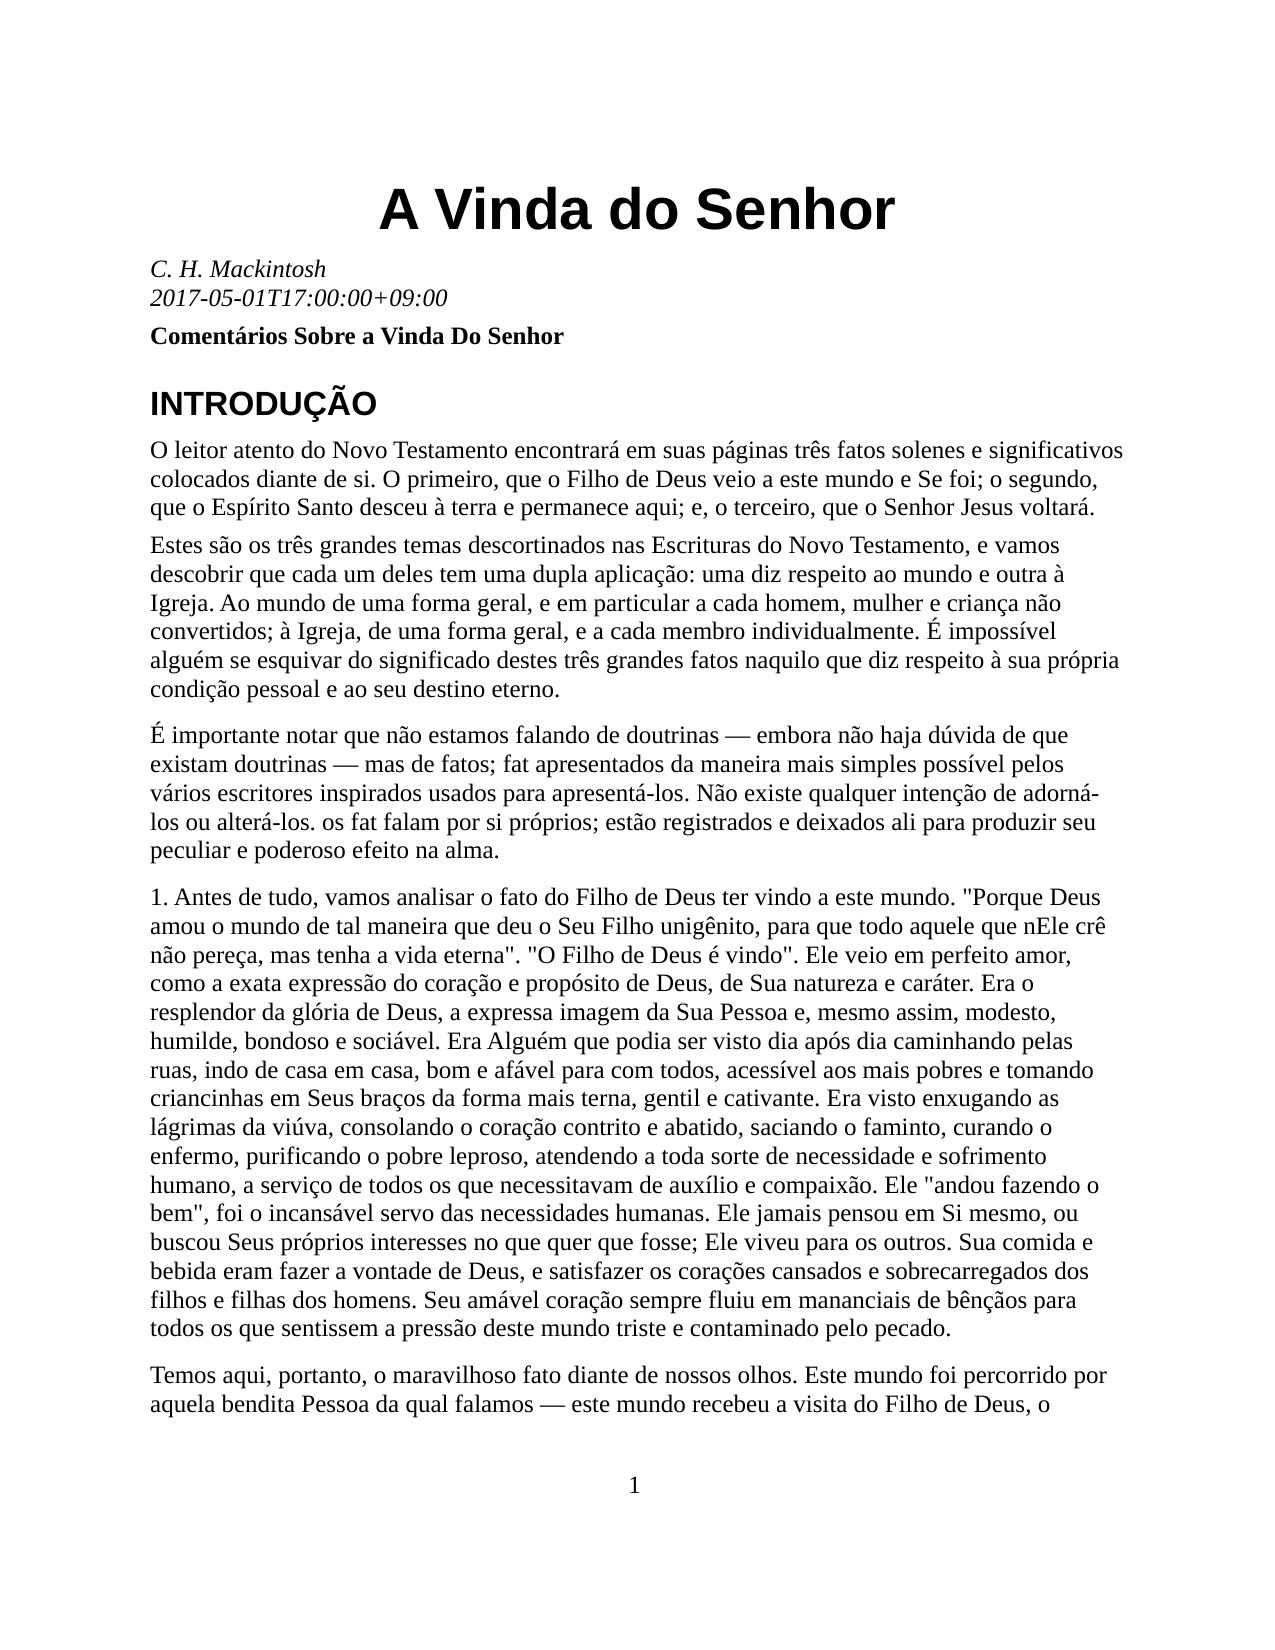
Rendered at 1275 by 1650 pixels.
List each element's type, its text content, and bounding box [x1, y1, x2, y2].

text Temos aqui, portanto, o maravilhoso fato diante de nossos olhos. Este mundo foi percorrido por aquela bendita Pessoa da qual falamos — este mundo recebeu a visita do Filho de Deus, o [150, 1360, 1125, 1418]
text É importante notar que não estamos falando de doutrinas — embora não haja dúvida de que existam doutrinas — mas de fatos; fat apresentados da maneira mais simples possível pelos vários escritores inspirados usados para apresentá-los. Não existe qualquer intenção de adorná-los ou alterá-los. os fat falam por si próprios; estão registrados e deixados ali para produzir seu peculiar e poderoso efeito na alma. [150, 721, 1125, 864]
text 1. Antes de tudo, vamos analisar o fato do Filho de Deus ter vindo a este mundo. "Porque Deus amou o mundo de tal maneira que deu o Seu Filho unigênito, para que todo aquele que nEle crê não pereça, mas tenha a vida eterna". "O Filho de Deus é vindo". Ele veio em perfeito amor, como a exata expressão do coração e propósito de Deus, de Sua natureza e caráter. Era o resplendor da glória de Deus, a expressa imagem da Sua Pessoa e, mesmo assim, modesto, humilde, bondoso e sociável. Era Alguém que podia ser visto dia após dia caminhando pelas ruas, indo de casa em casa, bom e afável para com todos, acessível aos mais pobres e tomando criancinhas em Seus braços da forma mais terna, gentil e cativante. Era visto enxugando as lágrimas da viúva, consolando o coração contrito e abatido, saciando o faminto, curando o enfermo, purificando o pobre leproso, atendendo a toda sorte de necessidade e sofrimento humano, a serviço de todos os que necessitavam de auxílio e compaixão. Ele "andou fazendo o bem", foi o incansável servo das necessidades humanas. Ele jamais pensou em Si mesmo, ou buscou Seus próprios interesses no que quer que fosse; Ele viveu para os outros. Sua comida e bebida eram fazer a vontade de Deus, e satisfazer os corações cansados e sobrecarregados dos filhos e filhas dos homens. Seu amável coração sempre fluiu em mananciais de bênçãos para todos os que sentissem a pressão deste mundo triste e contaminado pelo pecado. [150, 882, 1125, 1342]
text O leitor atento do Novo Testamento encontrará em suas páginas três fatos solenes e significativos colocados diante de si. O primeiro, que o Filho de Deus veio a este mundo e Se foi; o segundo, que o Espírito Santo desceu à terra e permanece aqui; e, o terceiro, que o Senhor Jesus voltará. [150, 435, 1125, 521]
text 2017-05-01T17:00:00+09:00 [150, 283, 1125, 312]
text Estes são os três grandes temas descortinados nas Escrituras do Novo Testamento, e vamos descobrir que cada um deles tem uma dupla aplicação: uma diz respeito ao mundo e outra à Igreja. Ao mundo de uma forma geral, e em particular a cada homem, mulher e criança não convertidos; à Igreja, de uma forma geral, e a cada membro individualmente. É impossível alguém se esquivar do significado destes três grandes fatos naquilo que diz respeito à sua própria condição pessoal e ao seu destino eterno. [150, 530, 1125, 703]
subtitle INTRODUÇÃO [150, 384, 1125, 422]
title A Vinda do Senhor [150, 175, 1125, 242]
text C. H. Mackintosh [150, 254, 1125, 283]
text Comentários Sobre a Vinda Do Senhor [150, 321, 1125, 350]
